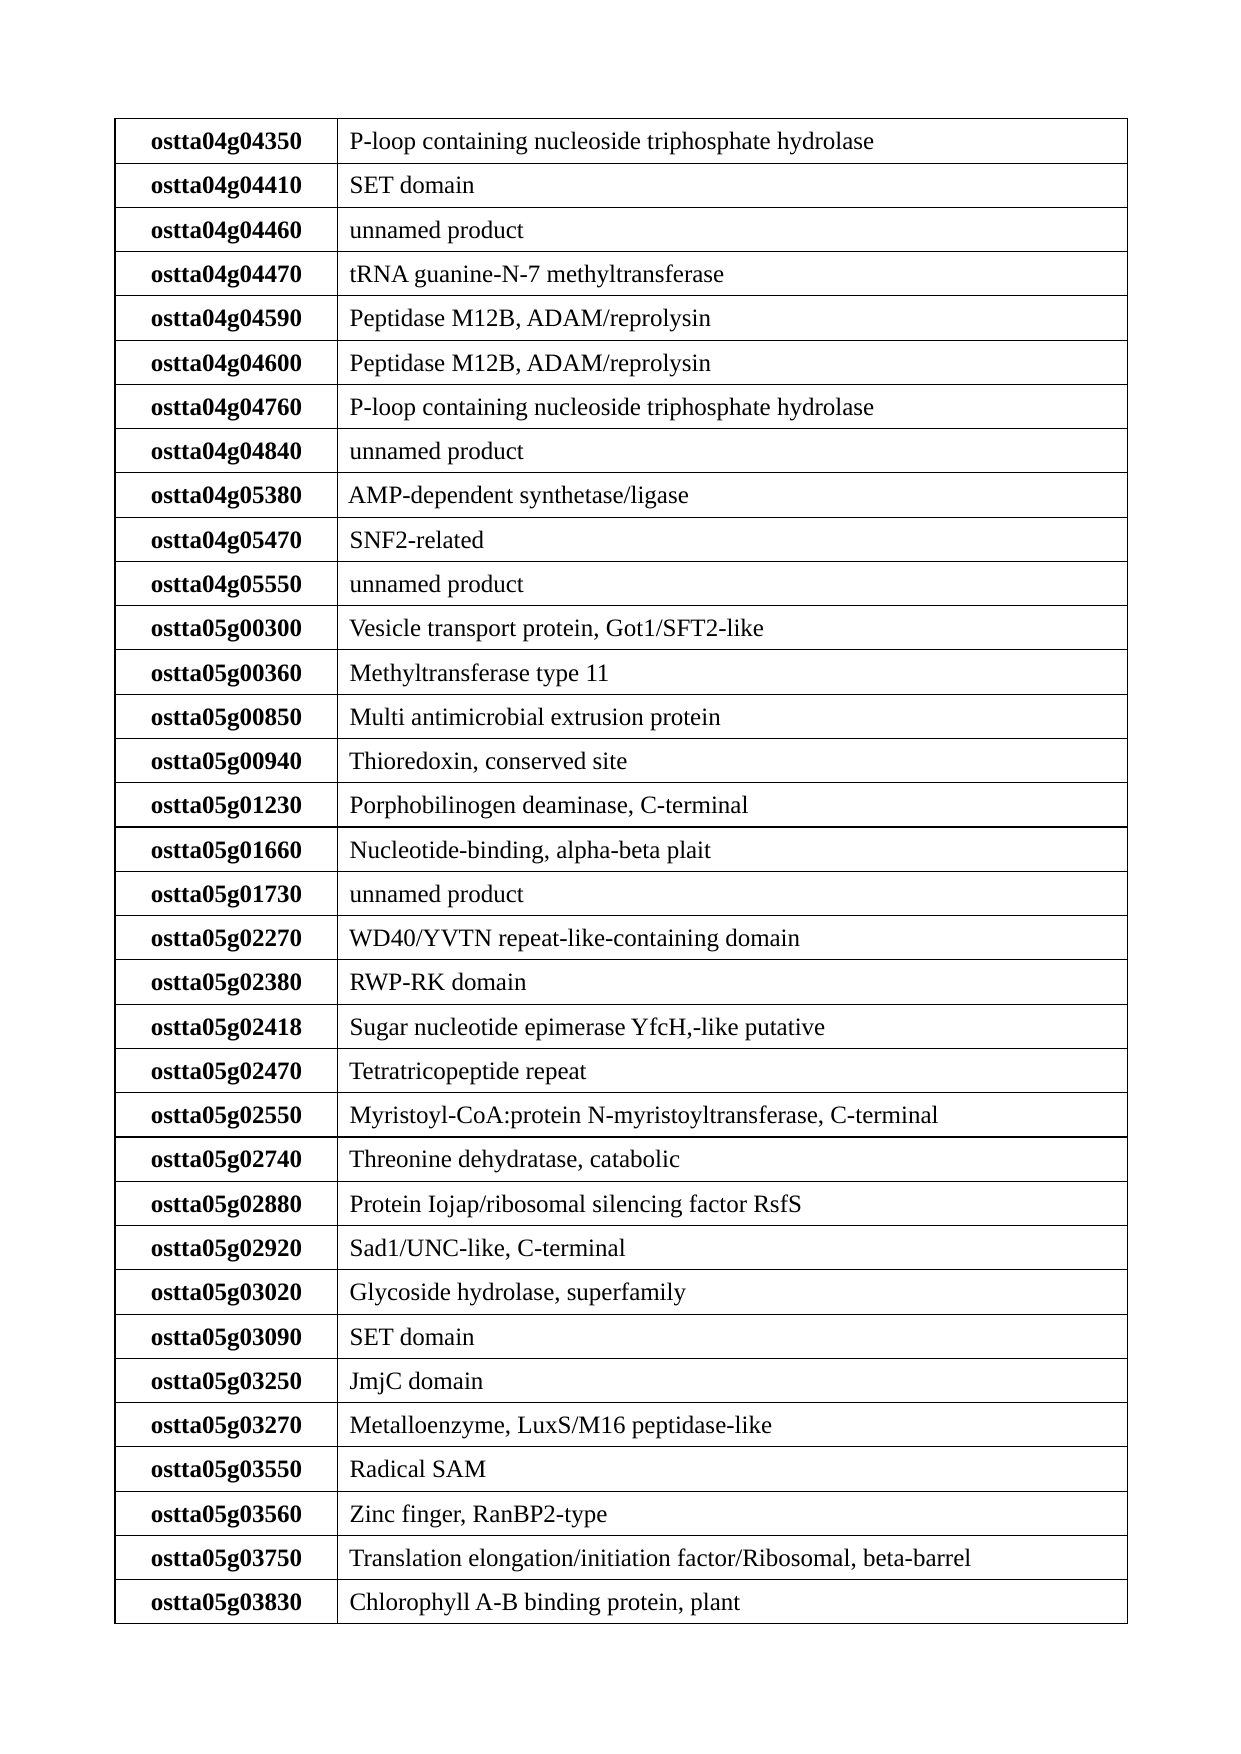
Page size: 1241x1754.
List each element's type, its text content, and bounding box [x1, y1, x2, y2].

table_cell [1128, 782, 1240, 826]
table_cell [1128, 649, 1240, 694]
table_cell ostta04g04350 [116, 119, 337, 162]
table_cell ostta04g05380 [116, 473, 337, 517]
table_cell [1128, 118, 1240, 162]
table_cell ostta05g00850 [116, 695, 337, 738]
table_cell Radical SAM [338, 1447, 1127, 1491]
table_cell Porphobilinogen deaminase, C-terminal [338, 783, 1127, 826]
table_cell Translation elongation/initiation factor/Ribosomal, beta-barrel [338, 1536, 1127, 1579]
table_cell [1128, 915, 1240, 959]
table_cell ostta05g03020 [116, 1270, 337, 1313]
table_cell Nucleotide-binding, alpha-beta plait [338, 828, 1127, 871]
table_cell [1128, 340, 1240, 384]
table_cell ostta05g01660 [116, 828, 337, 871]
table_cell ostta05g00300 [116, 606, 337, 649]
table_cell Peptidase M12B, ADAM/reprolysin [338, 296, 1127, 339]
table_cell [1128, 1579, 1240, 1623]
table_cell [1128, 384, 1240, 428]
table_cell P-loop containing nucleoside triphosphate hydrolase [338, 119, 1127, 162]
table_cell [1128, 163, 1240, 207]
table_cell SNF2-related [338, 518, 1127, 561]
table_cell [1128, 517, 1240, 561]
table_cell Myristoyl-CoA:protein N-myristoyltransferase, C-terminal [338, 1093, 1127, 1136]
table_cell ostta05g00360 [116, 650, 337, 694]
table_cell ostta05g03750 [116, 1536, 337, 1579]
table_cell ostta05g02380 [116, 960, 337, 1003]
table_cell [1128, 738, 1240, 782]
table_cell [1128, 207, 1240, 251]
table_cell Metalloenzyme, LuxS/M16 peptidase-like [338, 1403, 1127, 1446]
table_cell [1128, 1048, 1240, 1092]
table_cell ostta05g02740 [116, 1138, 337, 1181]
table_cell [1128, 1314, 1240, 1358]
table_cell [1128, 1136, 1240, 1181]
table_cell Tetratricopeptide repeat [338, 1049, 1127, 1092]
table_cell Sugar nucleotide epimerase YfcH,-like putative [338, 1005, 1127, 1048]
table_cell AMP-dependent synthetase/ligase [338, 473, 1127, 517]
table_cell ostta04g04600 [116, 341, 337, 384]
table_cell [1128, 1446, 1240, 1491]
table_cell SET domain [338, 164, 1127, 207]
table_cell ostta05g03250 [116, 1359, 337, 1402]
table_cell JmjC domain [338, 1359, 1127, 1402]
table_cell [1128, 1181, 1240, 1225]
table_cell ostta05g01730 [116, 872, 337, 915]
table_cell unnamed product [338, 872, 1127, 915]
table_cell unnamed product [338, 429, 1127, 472]
table_cell ostta04g04470 [116, 252, 337, 295]
table_cell unnamed product [338, 562, 1127, 605]
table_cell ostta05g03550 [116, 1447, 337, 1491]
table_cell Protein Iojap/ribosomal silencing factor RsfS [338, 1182, 1127, 1225]
table_cell [1128, 1225, 1240, 1269]
table_cell [1128, 1004, 1240, 1048]
table_cell Glycoside hydrolase, superfamily [338, 1270, 1127, 1313]
table_cell ostta04g04840 [116, 429, 337, 472]
table_cell ostta05g03830 [116, 1580, 337, 1623]
table_cell ostta05g02880 [116, 1182, 337, 1225]
table_cell ostta05g02920 [116, 1226, 337, 1269]
table_cell [1128, 959, 1240, 1003]
table_cell [1128, 1358, 1240, 1402]
table_cell ostta04g04460 [116, 208, 337, 251]
table_cell [1128, 1402, 1240, 1446]
table_cell tRNA guanine-N-7 methyltransferase [338, 252, 1127, 295]
table_cell [1128, 295, 1240, 339]
table_cell Multi antimicrobial extrusion protein [338, 695, 1127, 738]
table_cell P-loop containing nucleoside triphosphate hydrolase [338, 385, 1127, 428]
table_cell SET domain [338, 1315, 1127, 1358]
table_cell Peptidase M12B, ADAM/reprolysin [338, 341, 1127, 384]
table_cell RWP-RK domain [338, 960, 1127, 1003]
table_cell [1128, 1535, 1240, 1579]
table_cell ostta04g05550 [116, 562, 337, 605]
table_cell [1128, 428, 1240, 472]
table_cell ostta05g02270 [116, 916, 337, 959]
table_cell ostta05g01230 [116, 783, 337, 826]
table_cell [1128, 871, 1240, 915]
table_cell ostta04g04590 [116, 296, 337, 339]
table_cell ostta05g02550 [116, 1093, 337, 1136]
table_cell Threonine dehydratase, catabolic [338, 1138, 1127, 1181]
table_cell [1128, 605, 1240, 649]
table_cell Vesicle transport protein, Got1/SFT2-like [338, 606, 1127, 649]
table_cell [1128, 472, 1240, 517]
table_cell Methyltransferase type 11 [338, 650, 1127, 694]
table_cell [1128, 826, 1240, 871]
table_cell [1128, 251, 1240, 295]
table_cell unnamed product [338, 208, 1127, 251]
table_cell [1128, 1491, 1240, 1535]
table_cell ostta04g05470 [116, 518, 337, 561]
table_cell ostta05g03270 [116, 1403, 337, 1446]
table_cell Thioredoxin, conserved site [338, 739, 1127, 782]
table_cell ostta05g03560 [116, 1492, 337, 1535]
table_cell ostta05g02470 [116, 1049, 337, 1092]
table_cell ostta04g04410 [116, 164, 337, 207]
table_cell [1128, 1269, 1240, 1313]
table_cell ostta05g02418 [116, 1005, 337, 1048]
table_cell [1128, 694, 1240, 738]
table_cell Zinc finger, RanBP2-type [338, 1492, 1127, 1535]
table_cell Chlorophyll A-B binding protein, plant [338, 1580, 1127, 1623]
table_cell [1128, 1092, 1240, 1136]
table_cell Sad1/UNC-like, C-terminal [338, 1226, 1127, 1269]
table_cell [1128, 561, 1240, 605]
table_cell ostta05g00940 [116, 739, 337, 782]
table_cell ostta04g04760 [116, 385, 337, 428]
table_cell WD40/YVTN repeat-like-containing domain [338, 916, 1127, 959]
table_cell ostta05g03090 [116, 1315, 337, 1358]
